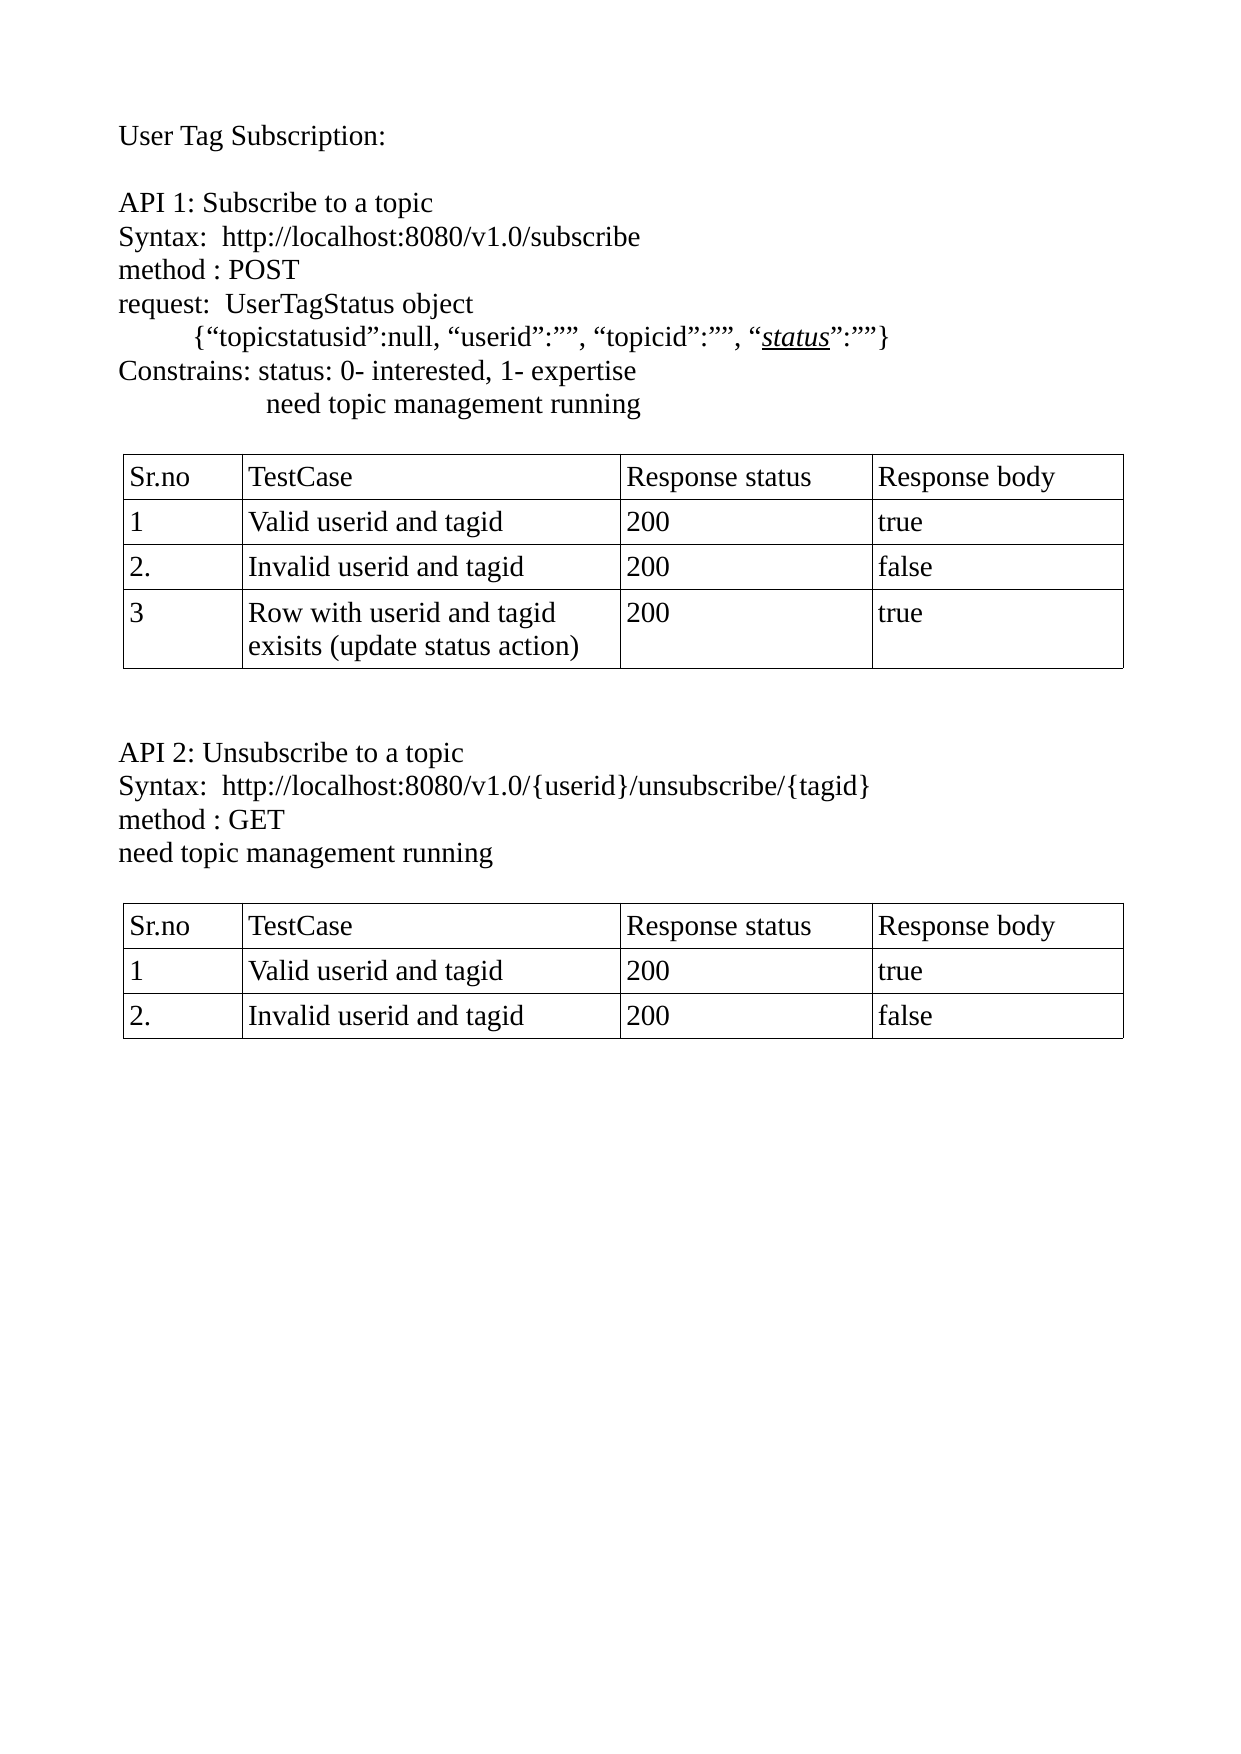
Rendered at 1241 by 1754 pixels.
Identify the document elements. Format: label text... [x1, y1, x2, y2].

text API 1: Subscribe to a topic [118, 185, 1122, 219]
table_header Sr.no [124, 904, 242, 947]
table_cell 2. [124, 994, 242, 1038]
table_cell Valid userid and tagid [243, 949, 620, 993]
text {“topicstatusid”:null, “userid”:””, “topicid”:””, “status”:””} [118, 319, 1122, 353]
table_header Response status [621, 455, 872, 499]
table_cell Invalid userid and tagid [243, 994, 620, 1038]
table_cell true [873, 949, 1123, 993]
table_cell 200 [621, 500, 872, 544]
table_header TestCase [243, 904, 620, 947]
text request: UserTagStatus object [118, 286, 1122, 319]
text User Tag Subscription: [118, 118, 1122, 152]
table_cell true [873, 590, 1123, 667]
table_cell 200 [621, 994, 872, 1038]
text method : GET [118, 802, 1122, 835]
table_header Response body [873, 455, 1123, 499]
table_cell false [873, 545, 1123, 589]
table_cell false [873, 994, 1123, 1038]
table_cell 200 [621, 590, 872, 667]
text need topic management running [118, 835, 1122, 869]
table_cell 200 [621, 949, 872, 993]
table_cell true [873, 500, 1123, 544]
table_cell 200 [621, 545, 872, 589]
table_header Response body [873, 904, 1123, 947]
table_header Response status [621, 904, 872, 947]
table_cell Invalid userid and tagid [243, 545, 620, 589]
table_header TestCase [243, 455, 620, 499]
table_cell Valid userid and tagid [243, 500, 620, 544]
text need topic management running [118, 386, 1122, 420]
table_header Sr.no [124, 455, 242, 499]
table_cell 2. [124, 545, 242, 589]
text Syntax: http://localhost:8080/v1.0/subscribe [118, 219, 1122, 252]
text Constrains: status: 0- interested, 1- expertise [118, 353, 1122, 386]
text API 2: Unsubscribe to a topic [118, 735, 1122, 768]
table_cell 3 [124, 590, 242, 667]
table_cell 1 [124, 949, 242, 993]
text method : POST [118, 252, 1122, 286]
table_cell Row with userid and tagid exisits (update status action) [243, 590, 620, 667]
text Syntax: http://localhost:8080/v1.0/{userid}/unsubscribe/{tagid} [118, 768, 1122, 802]
table_cell 1 [124, 500, 242, 544]
